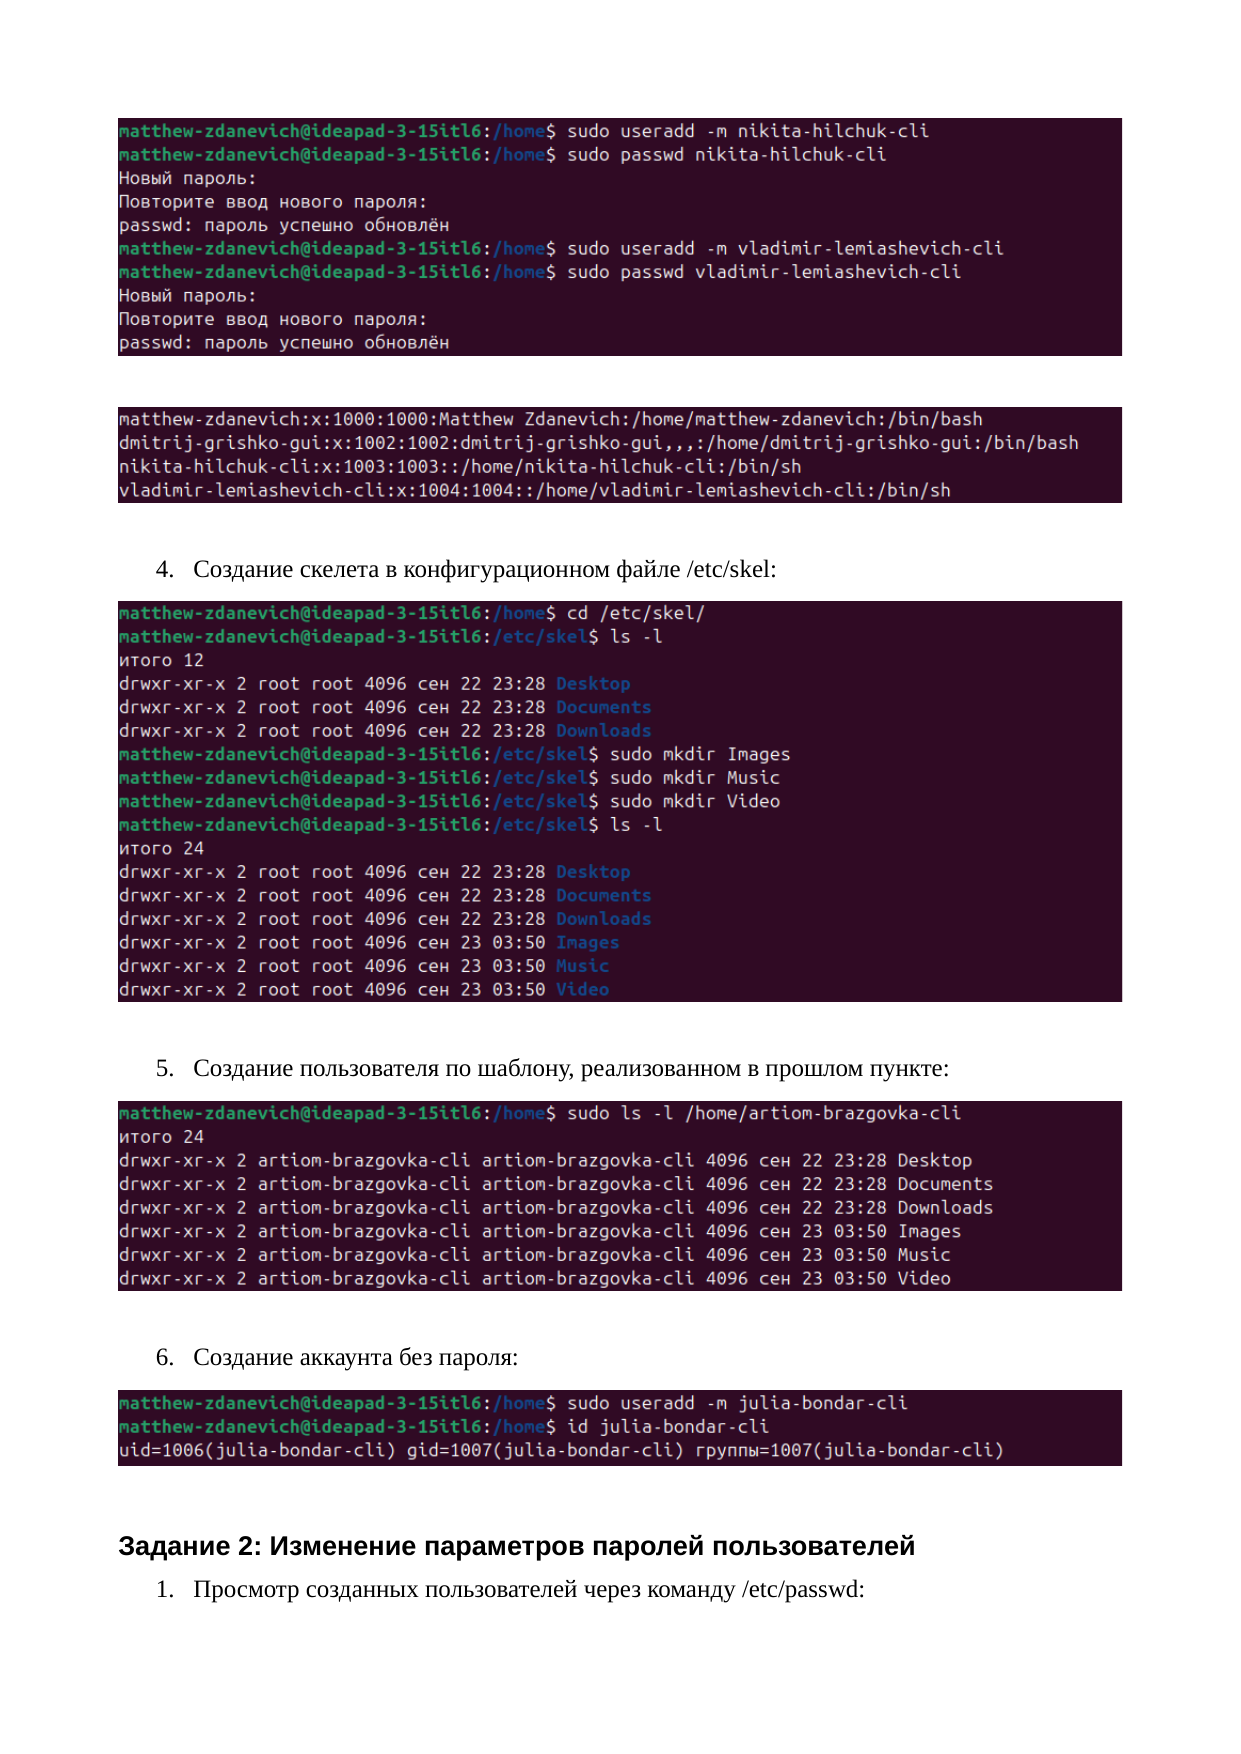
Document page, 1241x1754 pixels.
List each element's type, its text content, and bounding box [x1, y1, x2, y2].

picture [118, 118, 1123, 356]
picture [118, 1390, 1123, 1466]
list Создание скелета в конфигурационном файле /etc/skel: [156, 554, 1122, 583]
list Просмотр созданных пользователей через команду /etc/passwd: [156, 1574, 1122, 1603]
picture [118, 1101, 1123, 1291]
picture [118, 407, 1123, 503]
list Создание аккаунта без пароля: [156, 1342, 1122, 1371]
list Создание пользователя по шаблону, реализованном в прошлом пункте: [156, 1053, 1122, 1082]
subtitle Задание 2: Изменение параметров паролей пользователей [118, 1530, 1122, 1561]
picture [118, 601, 1123, 1002]
